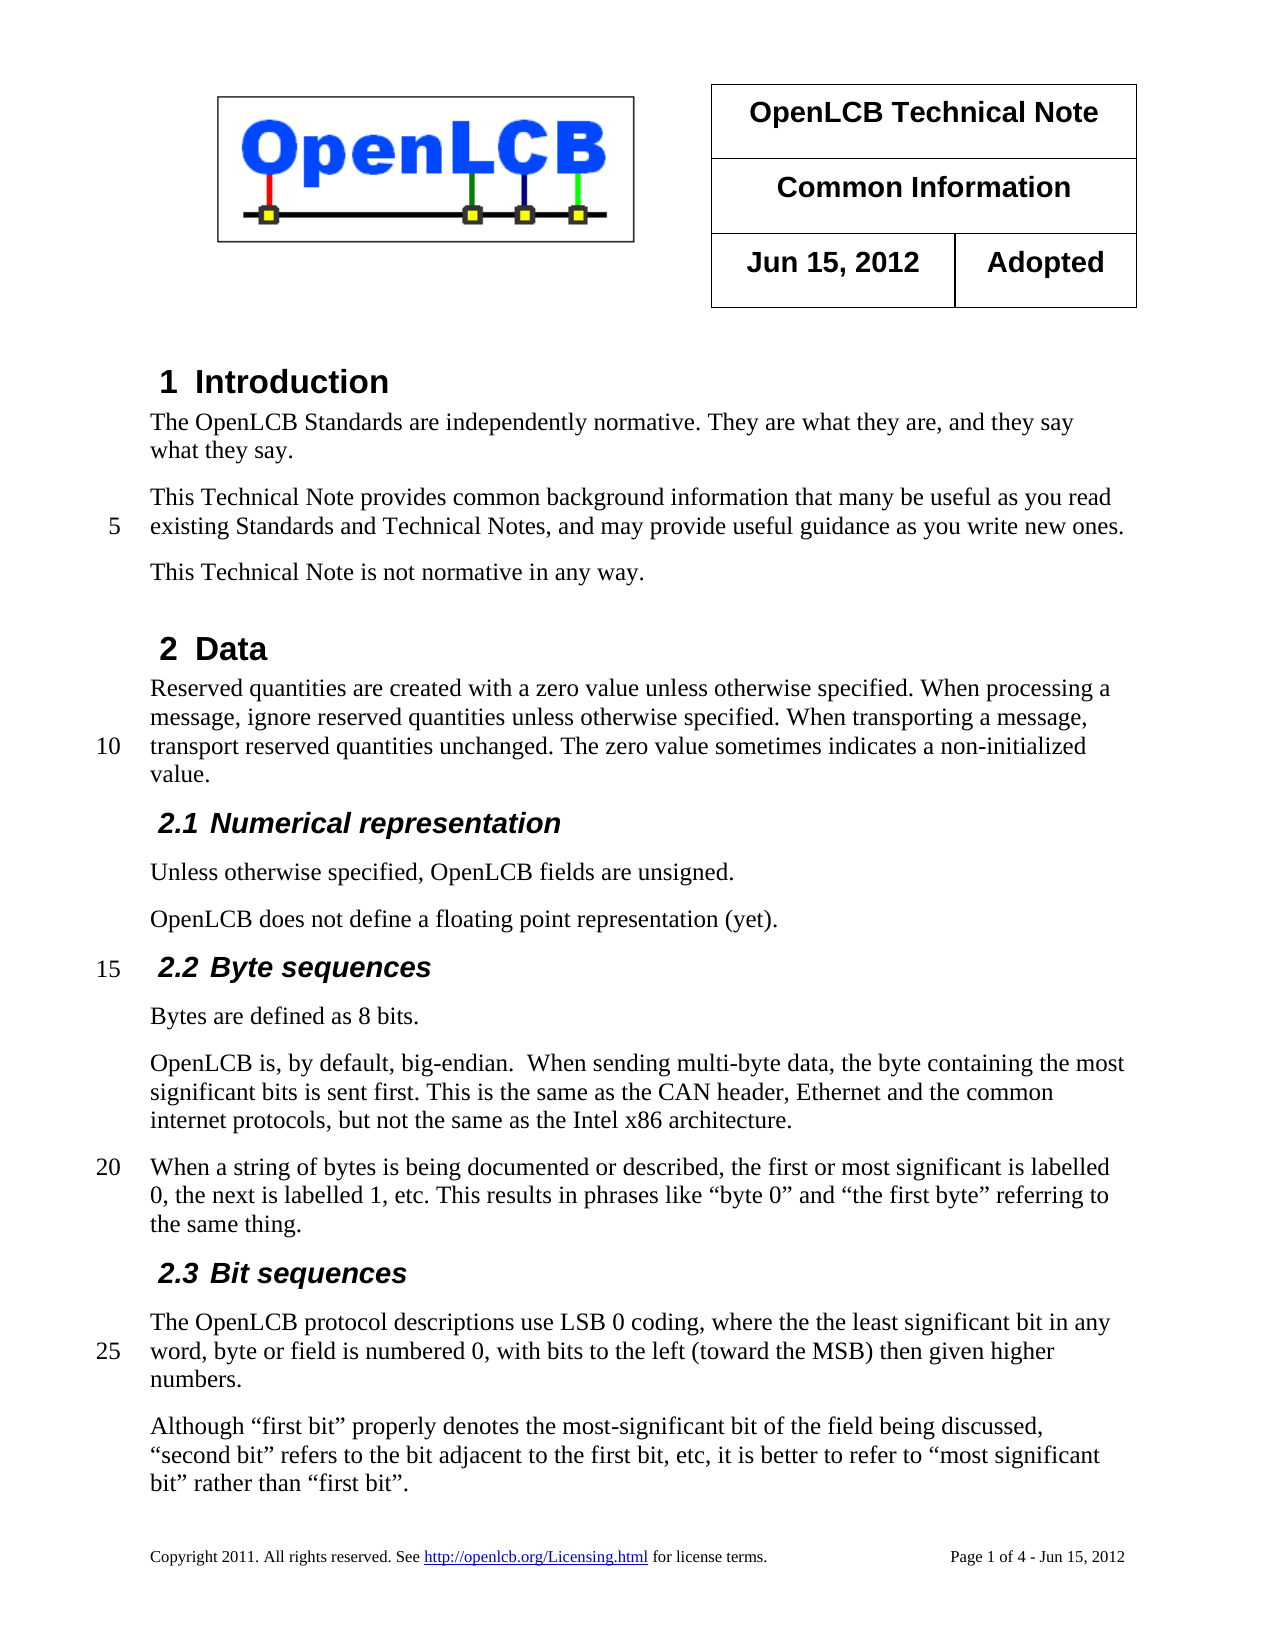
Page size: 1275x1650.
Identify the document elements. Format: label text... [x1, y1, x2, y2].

text This Technical Note provides common background information that many be useful as you read existing Standards and Technical Notes, and may provide useful guidance as you write new ones. [150, 482, 1125, 539]
text When a string of bytes is being documented or described, the first or most significant is labelled 0, the next is labelled 1, etc. This results in phrases like “byte 0” and “the first byte” referring to the same thing. [150, 1152, 1125, 1238]
text Unless otherwise specified, OpenLCB fields are unsigned. [150, 857, 1125, 886]
subtitle Data [150, 629, 1125, 667]
text OpenLCB is, by default, big-endian. When sending multi-byte data, the byte containing the most significant bits is sent first. This is the same as the CAN header, Ethernet and the common internet protocols, but not the same as the Intel x86 architecture. [150, 1048, 1125, 1134]
text Reserved quantities are created with a zero value unless otherwise specified. When processing a message, ignore reserved quantities unless otherwise specified. When transporting a message, transport reserved quantities unchanged. The zero value sometimes indicates a non-initialized value. [150, 673, 1125, 788]
text Although “first bit” properly denotes the most-significant bit of the field being discussed, “second bit” refers to the bit adjacent to the first bit, etc, it is better to refer to “most significant bit” rather than “first bit”. [150, 1411, 1125, 1497]
subtitle Bit sequences [150, 1256, 1125, 1289]
text The OpenLCB Standards are independently normative. They are what they are, and they say what they say. [150, 407, 1125, 464]
text Bytes are defined as 8 bits. [150, 1001, 1125, 1030]
subtitle Introduction [150, 362, 1125, 401]
text The OpenLCB protocol descriptions use LSB 0 coding, where the the least significant bit in any word, byte or field is numbered 0, with bits to the left (toward the MSB) then given higher numbers. [150, 1307, 1125, 1393]
picture [216, 95, 636, 244]
subtitle Numerical representation [150, 806, 1125, 839]
text This Technical Note is not normative in any way. [150, 557, 1125, 586]
text OpenLCB does not define a floating point representation (yet). [150, 904, 1125, 932]
subtitle Byte sequences [150, 950, 1125, 984]
